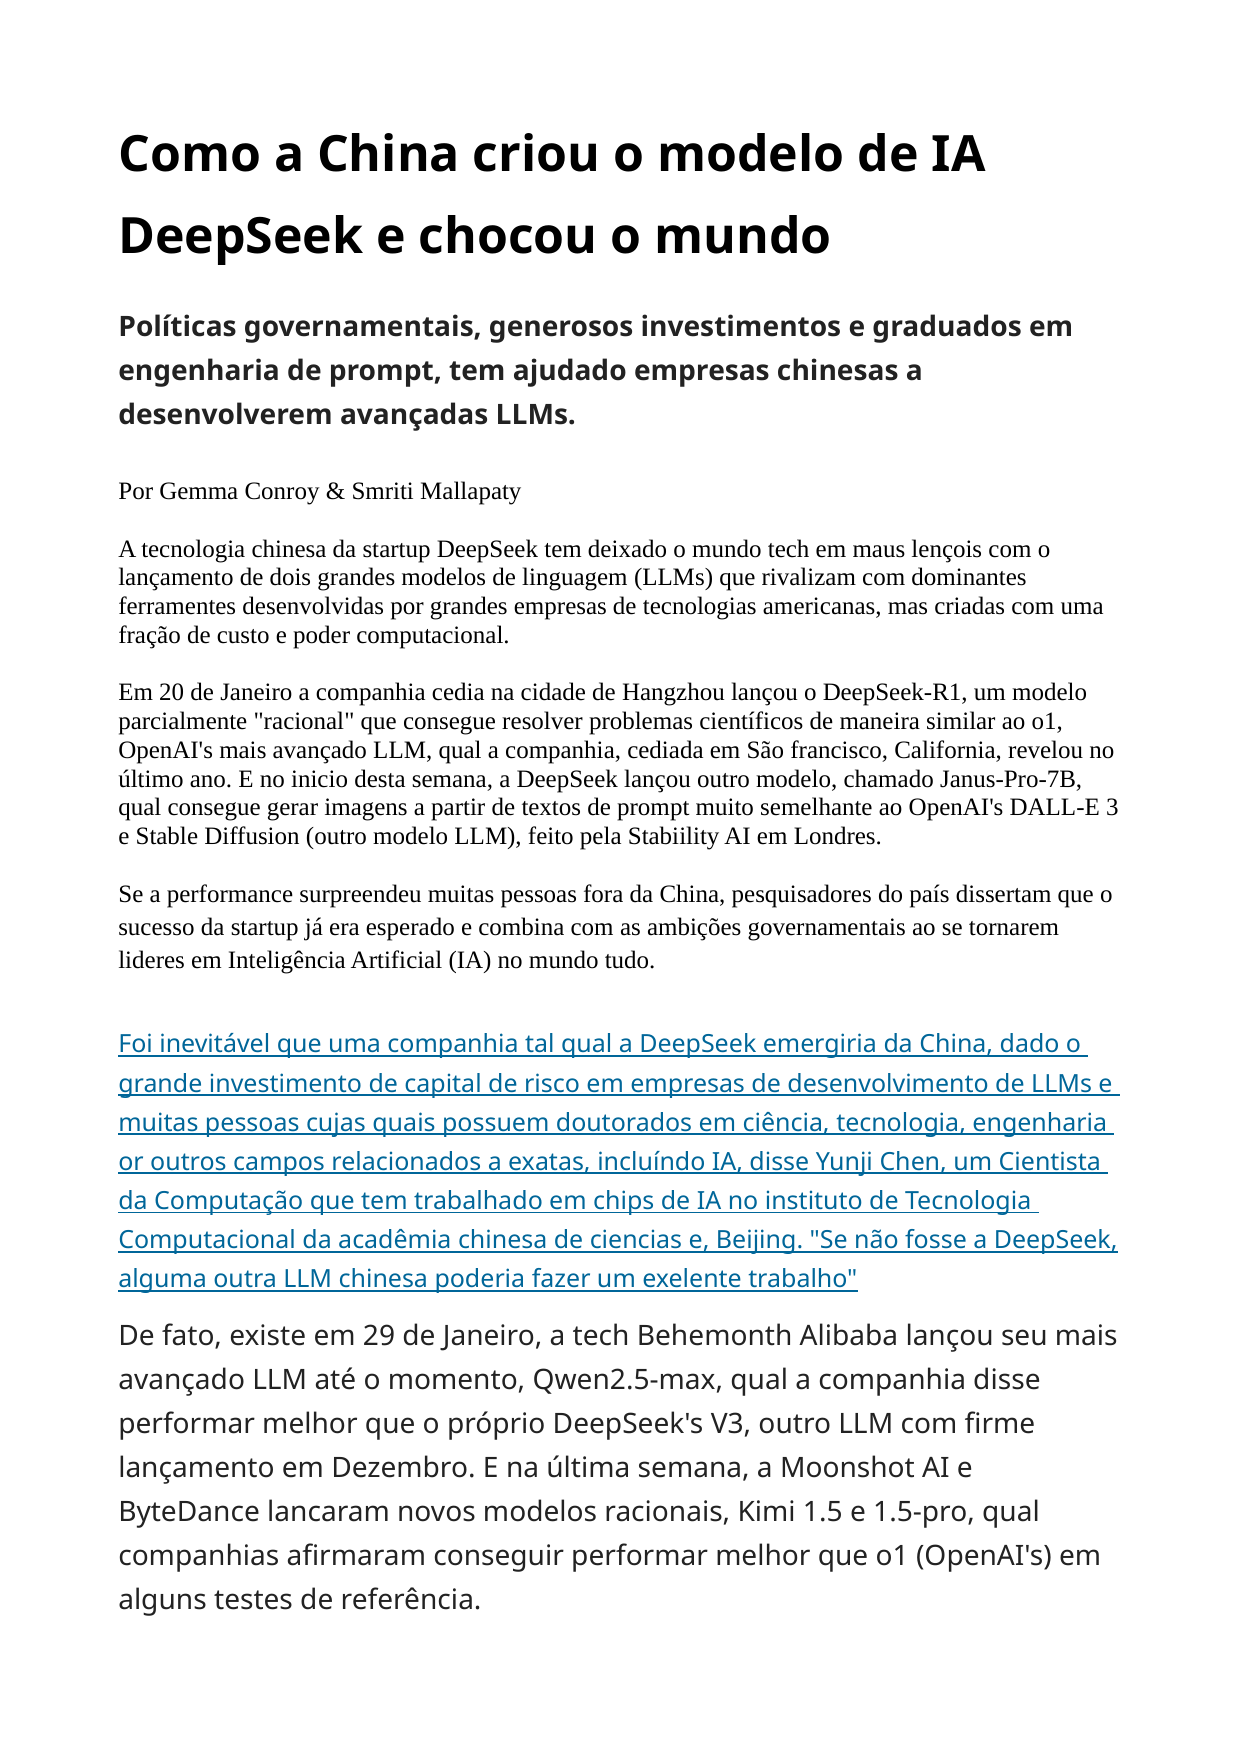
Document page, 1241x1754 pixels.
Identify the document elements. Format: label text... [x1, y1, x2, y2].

text A tecnologia chinesa da startup DeepSeek tem deixado o mundo tech em maus lençois com o lançamento de dois grandes modelos de linguagem (LLMs) que rivalizam com dominantes ferramentes desenvolvidas por grandes empresas de tecnologias americanas, mas criadas com uma fração de custo e poder computacional. [118, 534, 1122, 649]
text Por Gemma Conroy & Smriti Mallapaty [118, 476, 1122, 505]
subtitle Como a China criou o modelo de IA DeepSeek e chocou o mundo [118, 118, 1122, 268]
text Se a performance surpreendeu muitas pessoas fora da China, pesquisadores do país dissertam que o sucesso da startup já era esperado e combina com as ambições governamentais ao se tornarem lideres em Inteligência Artificial (IA) no mundo tudo. [118, 879, 1122, 973]
text Políticas governamentais, generosos investimentos e graduados em engenharia de prompt, tem ajudado empresas chinesas a desenvolverem avançadas LLMs. [118, 306, 1122, 433]
text Foi inevitável que uma companhia tal qual a DeepSeek emergiria da China, dado o grande investimento de capital de risco em empresas de desenvolvimento de LLMs e muitas pessoas cujas quais possuem doutorados em ciência, tecnologia, engenharia or outros campos relacionados a exatas, incluíndo IA, disse Yunji Chen, um Cientista da Computação que tem trabalhado em chips de IA no instituto de Tecnologia Computacional da acadêmia chinesa de ciencias e, Beijing. "Se não fosse a DeepSeek, alguma outra LLM chinesa poderia fazer um exelente trabalho" [118, 992, 1122, 1295]
text Em 20 de Janeiro a companhia cedia na cidade de Hangzhou lançou o DeepSeek-R1, um modelo parcialmente "racional" que consegue resolver problemas científicos de maneira similar ao o1, OpenAI's mais avançado LLM, qual a companhia, cediada em São francisco, California, revelou no último ano. E no inicio desta semana, a DeepSeek lançou outro modelo, chamado Janus-Pro-7B, qual consegue gerar imagens a partir de textos de prompt muito semelhante ao OpenAI's DALL-E 3 e Stable Diffusion (outro modelo LLM), feito pela Stabiility AI em Londres. [118, 677, 1122, 850]
text De fato, existe em 29 de Janeiro, a tech Behemonth Alibaba lançou seu mais avançado LLM até o momento, Qwen2.5-max, qual a companhia disse performar melhor que o próprio DeepSeek's V3, outro LLM com firme lançamento em Dezembro. E na última semana, a Moonshot AI e ByteDance lancaram novos modelos racionais, Kimi 1.5 e 1.5-pro, qual companhias afirmaram conseguir performar melhor que o1 (OpenAI's) em alguns testes de referência. [118, 1315, 1122, 1618]
